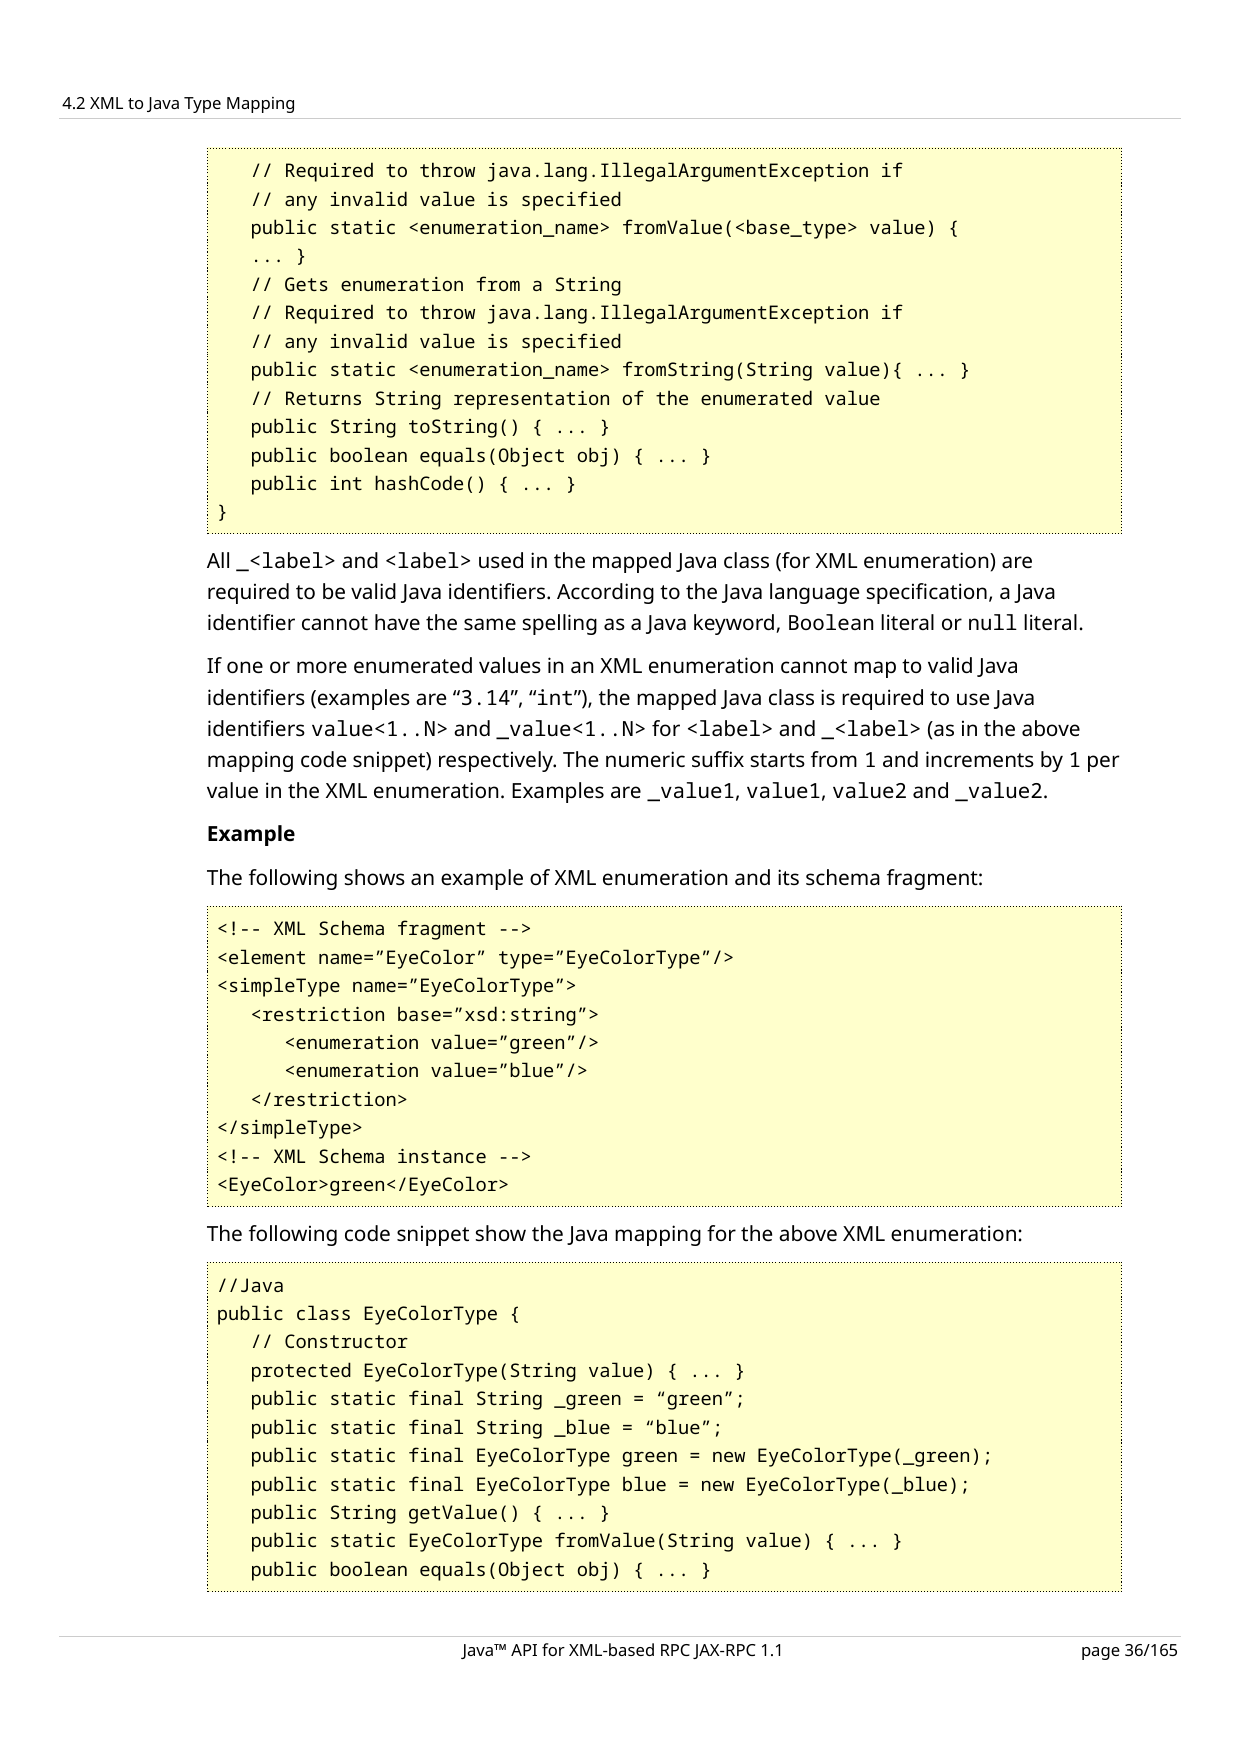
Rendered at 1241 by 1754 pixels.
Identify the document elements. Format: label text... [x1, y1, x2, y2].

list <EyeColor>green</EyeColor> [207, 1162, 1122, 1207]
list // any invalid value is specified [207, 318, 1122, 347]
list public boolean equals(Object obj) { ... } [207, 432, 1122, 460]
list <simpleType name=”EyeColorType”> [207, 962, 1122, 991]
list <enumeration value=”green”/> [207, 1019, 1122, 1048]
list // Gets enumeration from a String [207, 261, 1122, 290]
list ... } [207, 233, 1122, 261]
list public static EyeColorType fromValue(String value) { ... } [207, 1518, 1122, 1546]
list public static final EyeColorType green = new EyeColorType(_green); [207, 1432, 1122, 1461]
text All _<label> and <label> used in the mapped Java class (for XML enumeration) are required to be valid Java identifiers. According to the Java language specification, a Java identifier cannot have the same spelling as a Java keyword, Boolean literal or null literal. [207, 546, 1122, 637]
list </simpleType> [207, 1105, 1122, 1133]
list <enumeration value=”blue”/> [207, 1048, 1122, 1076]
list // Required to throw java.lang.IllegalArgumentException if [207, 290, 1122, 318]
text The following code snippet show the Java mapping for the above XML enumeration: [207, 1219, 1122, 1247]
text Example [207, 819, 1122, 848]
list // any invalid value is specified [207, 176, 1122, 204]
list // Required to throw java.lang.IllegalArgumentException if [207, 147, 1122, 176]
list <!-- XML Schema fragment --> [207, 906, 1122, 934]
list public static <enumeration_name> fromString(String value){ ... } [207, 347, 1122, 375]
list } [207, 489, 1122, 534]
text If one or more enumerated values in an XML enumeration cannot map to valid Java identifiers (examples are “3.14”, “int”), the mapped Java class is required to use Java identifiers value<1..N> and _value<1..N> for <label> and _<label> (as in the above mapping code snippet) respectively. The numeric suffix starts from 1 and increments by 1 per value in the XML enumeration. Examples are _value1, value1, value2 and _value2. [207, 652, 1122, 805]
list <restriction base=”xsd:string”> [207, 991, 1122, 1019]
list public String toString() { ... } [207, 403, 1122, 432]
text The following shows an example of XML enumeration and its schema fragment: [207, 863, 1122, 891]
list public String getValue() { ... } [207, 1489, 1122, 1518]
list public static <enumeration_name> fromValue(<base_type> value) { [207, 204, 1122, 233]
list public static final String _green = “green”; [207, 1376, 1122, 1404]
list </restriction> [207, 1076, 1122, 1105]
list public boolean equals(Object obj) { ... } [207, 1546, 1122, 1592]
list public static final String _blue = “blue”; [207, 1404, 1122, 1432]
list // Constructor [207, 1319, 1122, 1347]
list public int hashCode() { ... } [207, 460, 1122, 489]
list protected EyeColorType(String value) { ... } [207, 1347, 1122, 1376]
list <element name=”EyeColor” type=”EyeColorType”/> [207, 934, 1122, 962]
list //Java [207, 1262, 1122, 1290]
list public class EyeColorType { [207, 1290, 1122, 1319]
list public static final EyeColorType blue = new EyeColorType(_blue); [207, 1461, 1122, 1489]
list // Returns String representation of the enumerated value [207, 375, 1122, 403]
list <!-- XML Schema instance --> [207, 1133, 1122, 1162]
